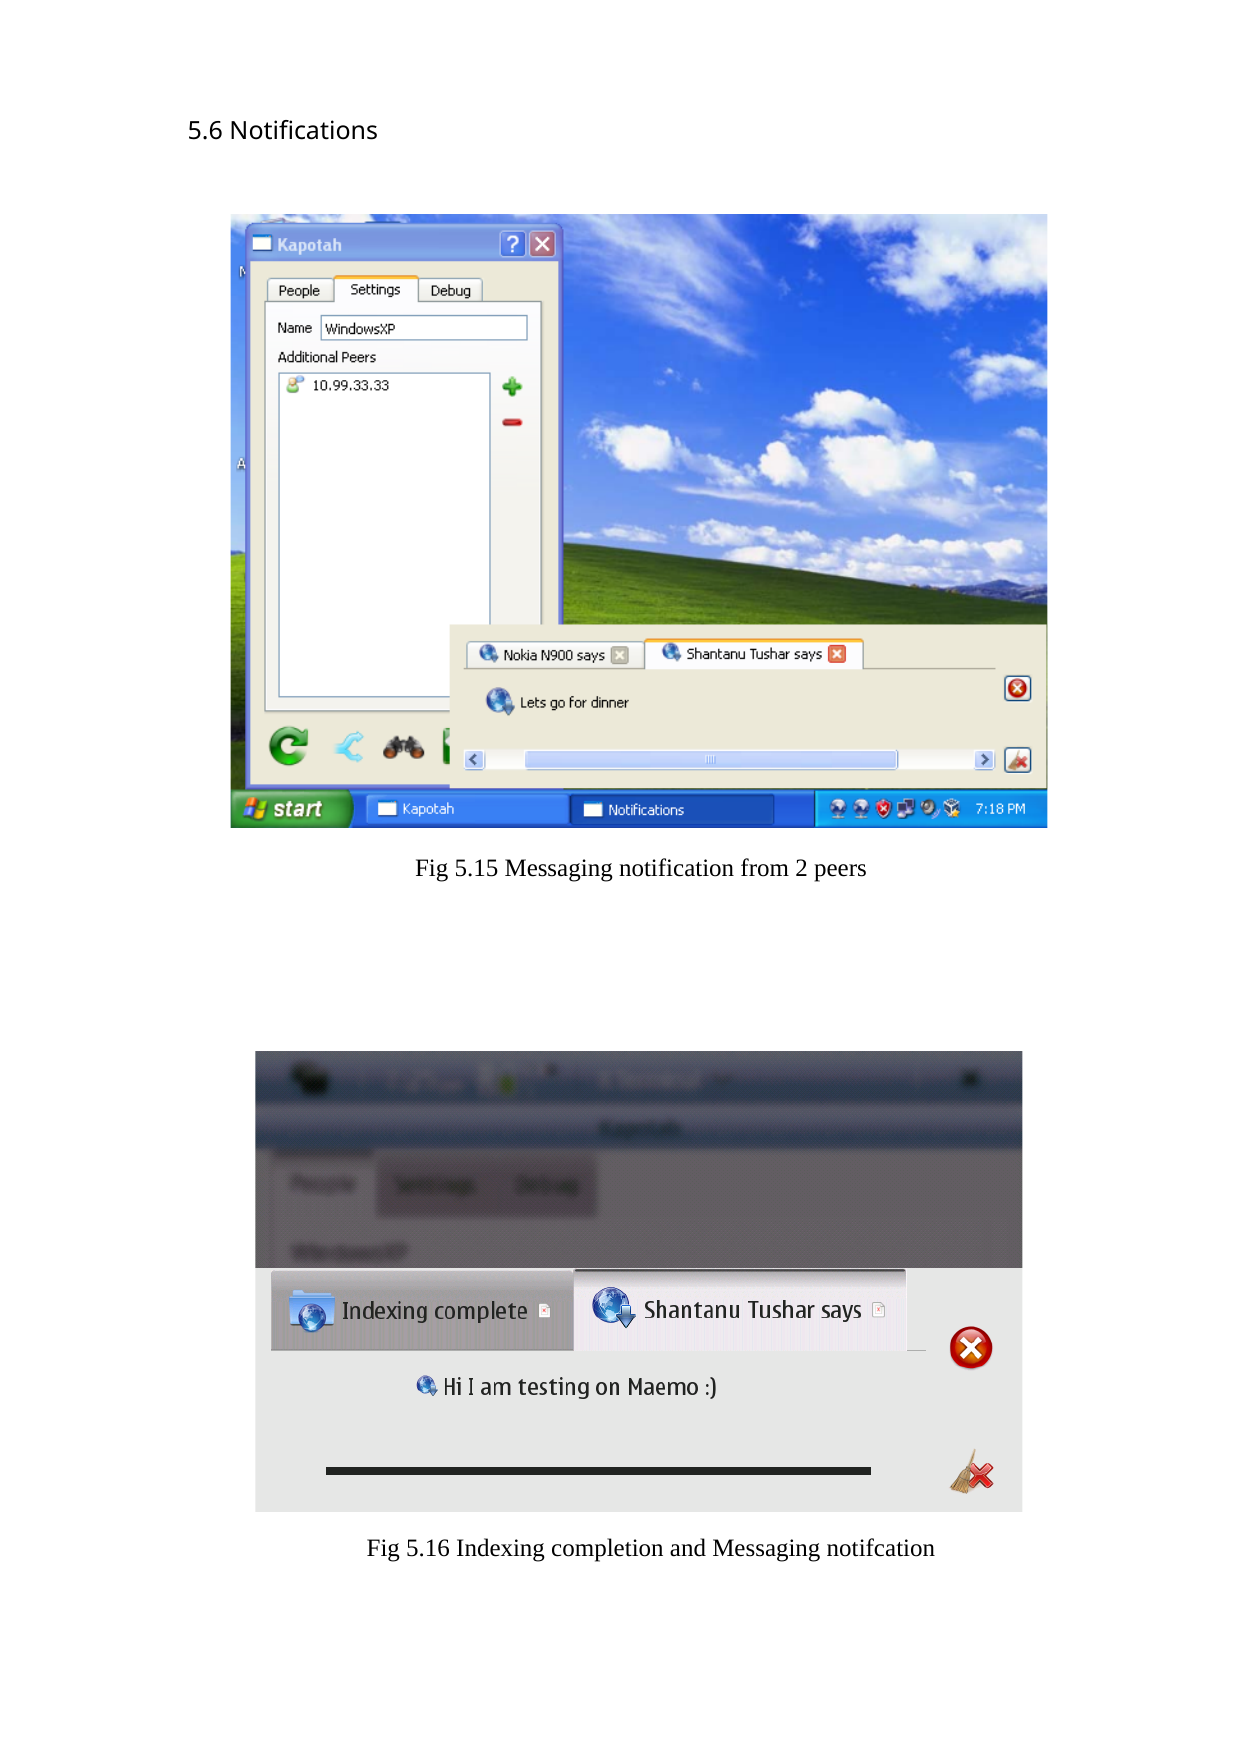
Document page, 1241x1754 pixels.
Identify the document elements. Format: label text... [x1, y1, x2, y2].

picture [255, 1051, 1023, 1512]
text 5.6 Notifications [187, 112, 1091, 147]
picture [230, 214, 1048, 828]
